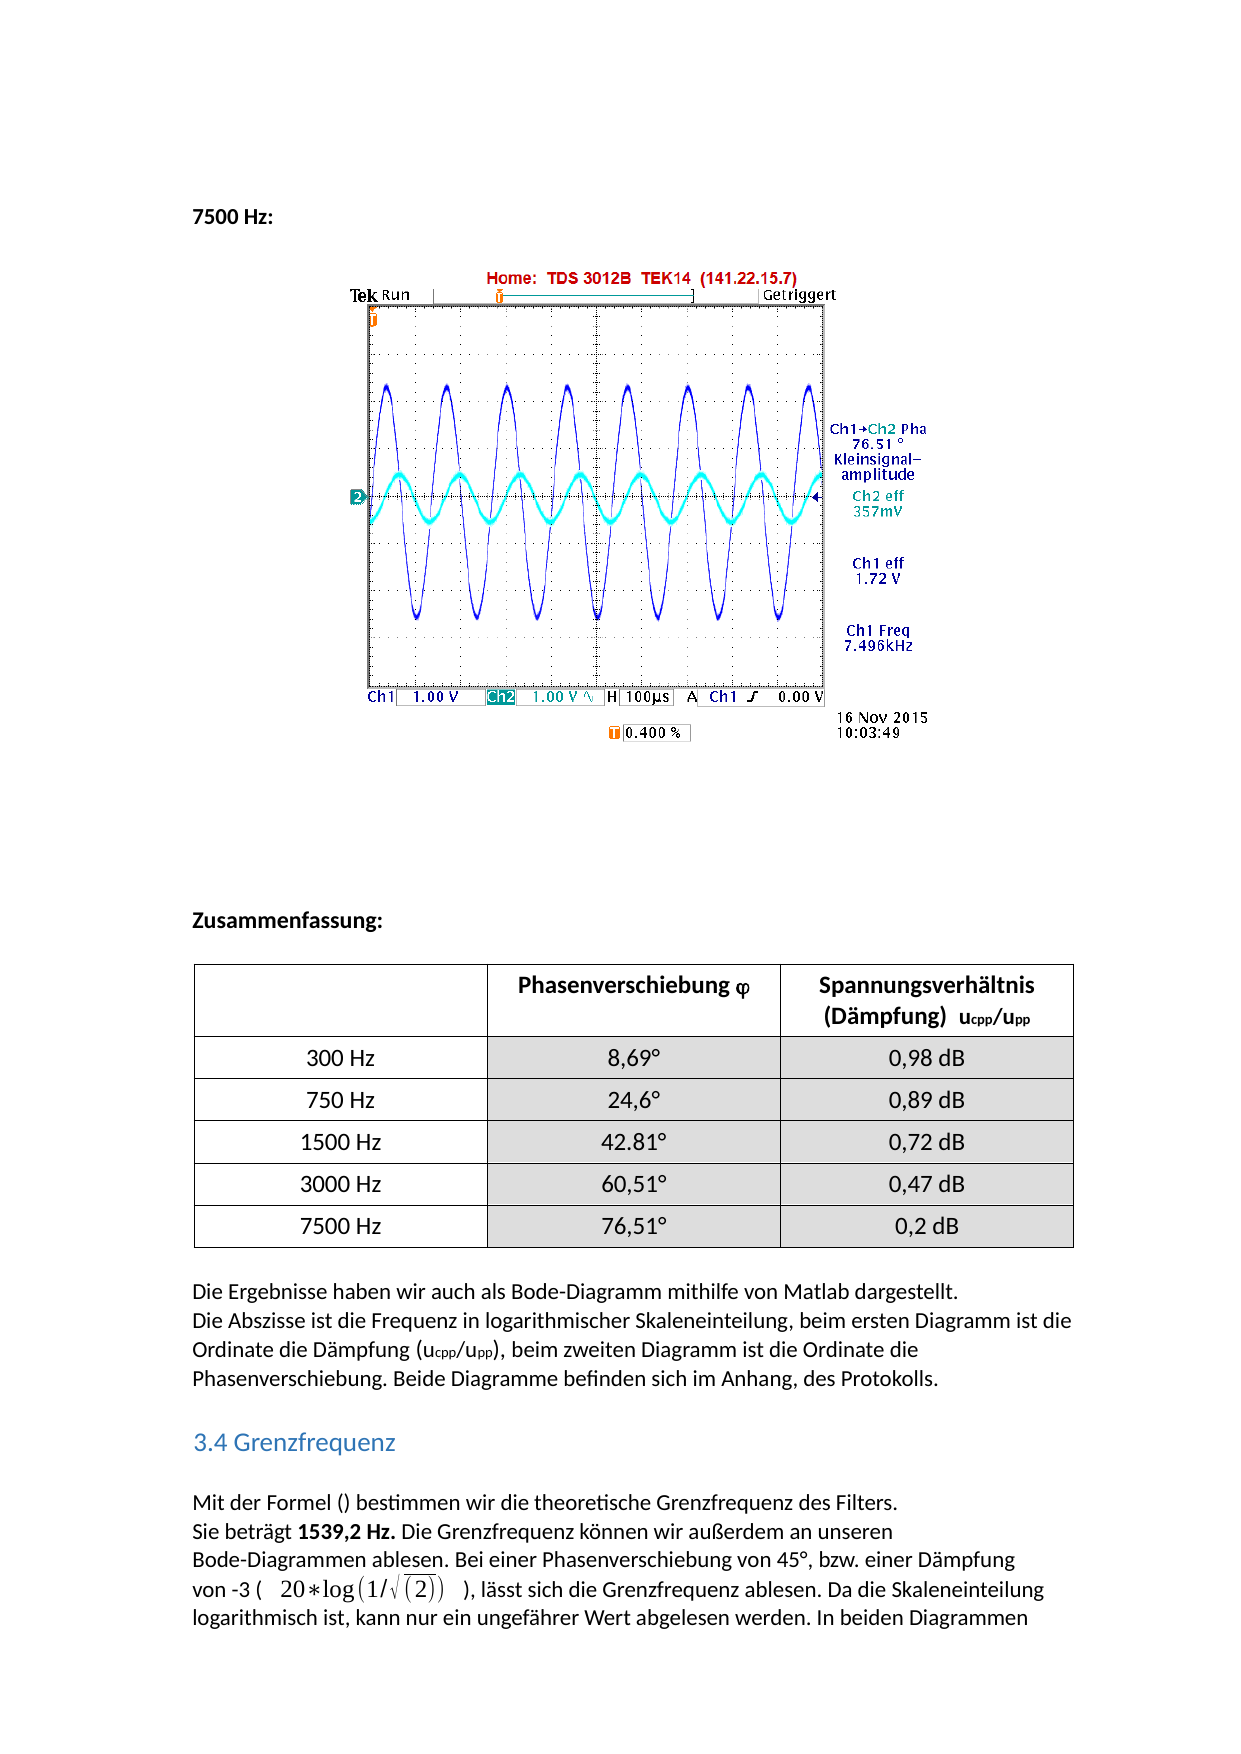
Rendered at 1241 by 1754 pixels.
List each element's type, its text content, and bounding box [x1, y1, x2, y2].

text Mit der Formel () bestimmen wir die theoretische Grenzfrequenz des Filters. [118, 1487, 1122, 1517]
text Sie beträgt 1539,2 Hz. Die Grenzfrequenz können wir außerdem an unseren [118, 1517, 1122, 1545]
table_cell 0,89 dB [781, 1079, 1073, 1120]
subtitle 3.4 Grenzfrequenz [193, 1425, 1122, 1458]
text Die Ergebnisse haben wir auch als Bode-Diagramm mithilfe von Matlab dargestellt. [118, 1276, 1122, 1305]
text Bode-Diagrammen ablesen. Bei einer Phasenverschiebung von 45°, bzw. einer Dämpfung [118, 1545, 1122, 1573]
table_cell 0,2 dB [781, 1206, 1073, 1247]
table_cell 1500 Hz [195, 1121, 487, 1162]
text von -3 (), lässt sich die Grenzfrequenz ablesen. Da die Skaleneinteilung logarithmisch ist, kann nur ein ungefährer Wert abgelesen werden. In beiden Diagrammen bestätigt sich der theoretisch errechnete Wert, von ungefähr 1,5 kHz! [118, 1573, 1122, 1632]
table_cell 7500 Hz [195, 1206, 487, 1247]
table_cell 60,51° [488, 1164, 780, 1204]
table_cell 8,69° [488, 1037, 780, 1078]
table_cell 0,47 dB [781, 1164, 1073, 1204]
table_cell 42.81° [488, 1121, 780, 1162]
text Zusammenfassung: [118, 905, 1122, 934]
table_cell 0,72 dB [781, 1121, 1073, 1162]
table_header [195, 965, 487, 1036]
picture [326, 257, 945, 759]
text Die Abszisse ist die Frequenz in logarithmischer Skaleneinteilung, beim ersten Diagramm ist die Ordinate die Dämpfung (ucpp/upp), beim zweiten Diagramm ist die Ordinate die Phasenverschiebung. Beide Diagramme befinden sich im Anhang, des Protokolls. [118, 1305, 1122, 1392]
table_header Phasenverschiebung  [488, 965, 780, 1036]
table_cell 3000 Hz [195, 1164, 487, 1204]
table_header Spannungsverhältnis (Dämpfung) ucpp/upp [781, 965, 1073, 1036]
table_cell 750 Hz [195, 1079, 487, 1120]
table_cell 24,6° [488, 1079, 780, 1120]
table_cell 0,98 dB [781, 1037, 1073, 1078]
text 7500 Hz: [118, 202, 1122, 230]
table_cell 300 Hz [195, 1037, 487, 1078]
table_cell 76,51° [488, 1206, 780, 1247]
